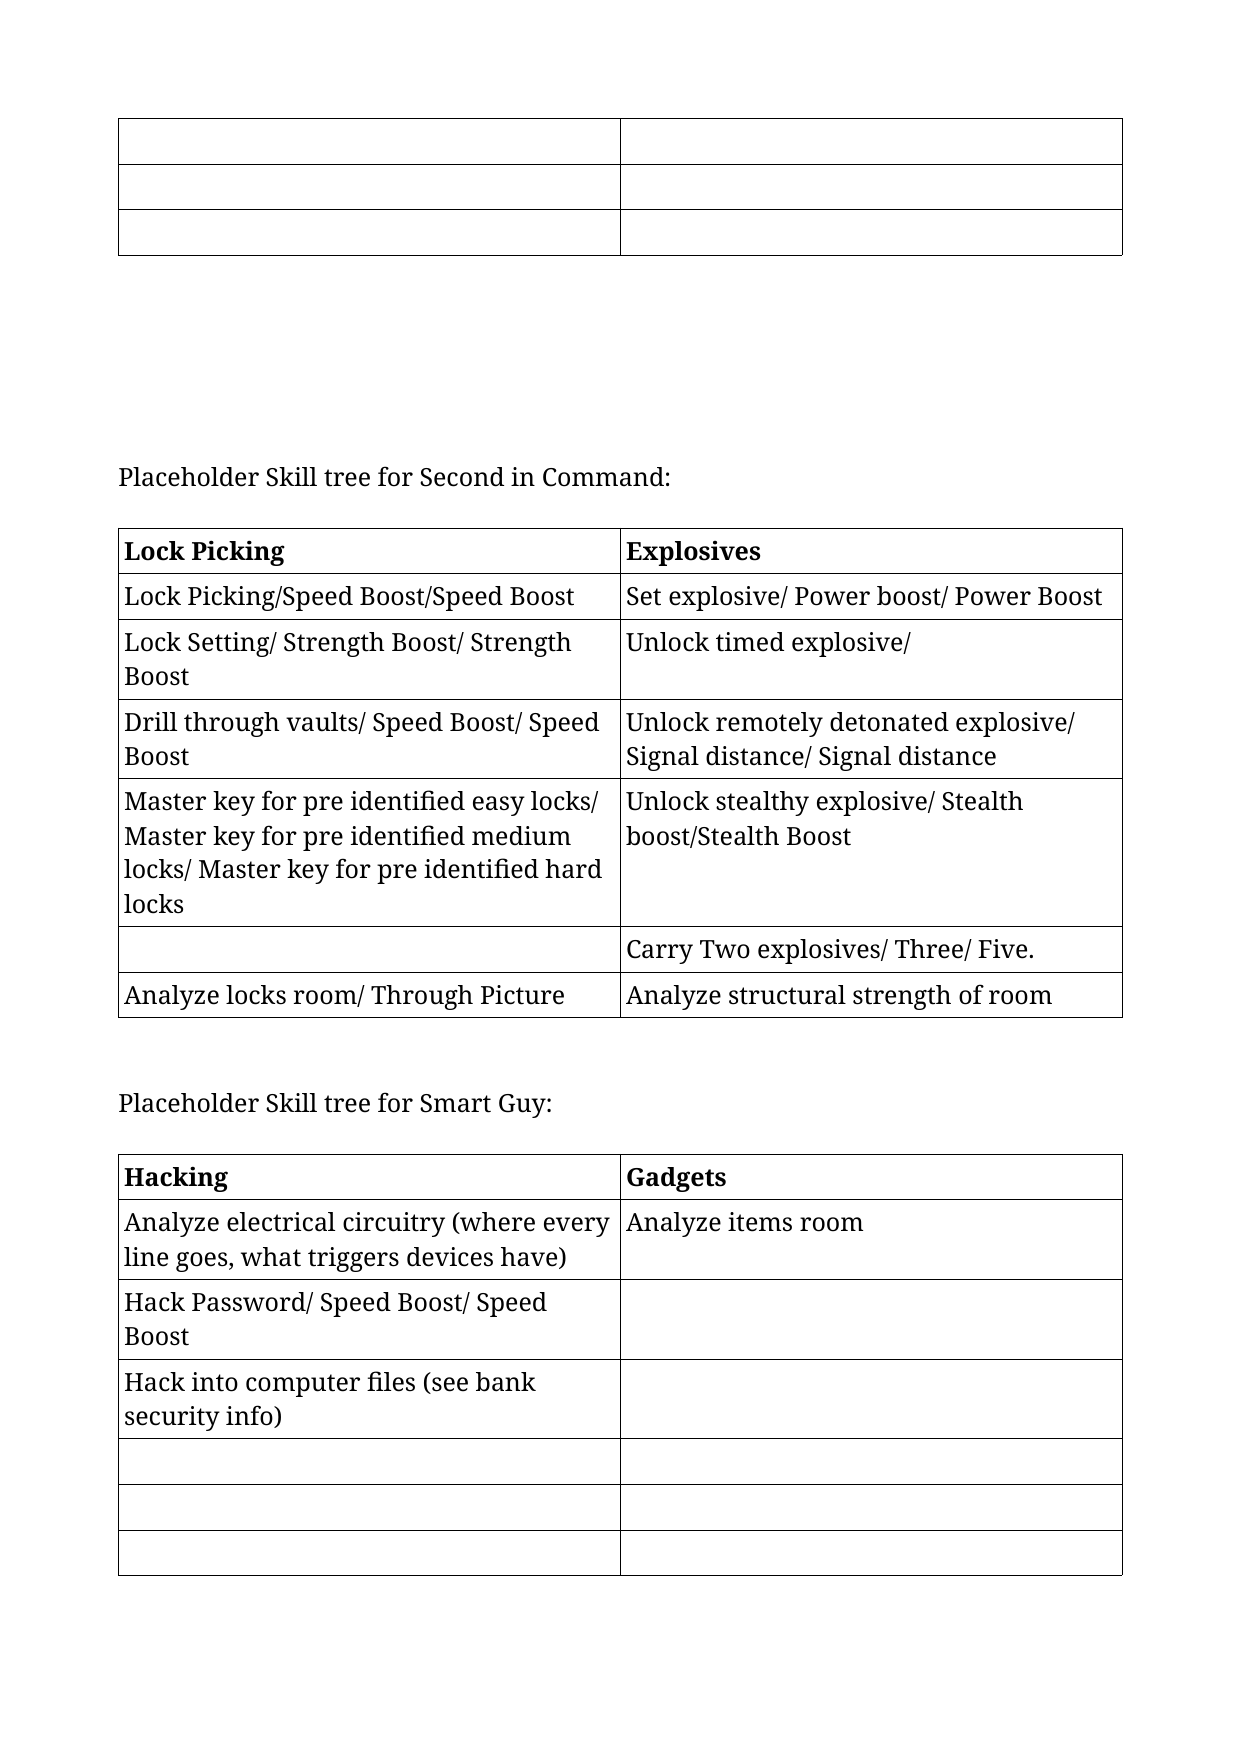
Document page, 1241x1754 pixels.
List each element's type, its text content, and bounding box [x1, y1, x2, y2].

table_cell [119, 119, 620, 164]
table_header Gadgets [621, 1155, 1122, 1199]
table_cell Analyze items room [621, 1200, 1122, 1279]
table_cell [119, 165, 620, 209]
table_cell [119, 1485, 620, 1529]
table_header Explosives [621, 529, 1122, 573]
table_cell Analyze locks room/ Through Picture [119, 973, 620, 1017]
table_cell [621, 1485, 1122, 1529]
table_cell Analyze electrical circuitry (where every line goes, what triggers devices have) [119, 1200, 620, 1279]
table_cell Master key for pre identified easy locks/ Master key for pre identified medium locks/ Master key for pre identified hard locks [119, 779, 620, 926]
table_cell Unlock timed explosive/ [621, 620, 1122, 698]
table_cell Carry Two explosives/ Three/ Five. [621, 927, 1122, 972]
table_cell Unlock stealthy explosive/ Stealth boost/Stealth Boost [621, 779, 1122, 926]
table_cell Analyze structural strength of room [621, 973, 1122, 1017]
table_cell [119, 1439, 620, 1484]
table_cell [621, 1439, 1122, 1484]
table_cell Unlock remotely detonated explosive/ Signal distance/ Signal distance [621, 700, 1122, 778]
table_header Hacking [119, 1155, 620, 1199]
table_cell [119, 210, 620, 255]
table_cell [621, 165, 1122, 209]
table_cell Hack into computer files (see bank security info) [119, 1360, 620, 1438]
table_cell [119, 927, 620, 972]
table_cell Hack Password/ Speed Boost/ Speed Boost [119, 1280, 620, 1359]
table_cell [621, 1360, 1122, 1438]
table_cell [621, 210, 1122, 255]
text Placeholder Skill tree for Smart Guy: [118, 1086, 1122, 1119]
table_cell Lock Setting/ Strength Boost/ Strength Boost [119, 620, 620, 698]
table_cell [119, 1531, 620, 1575]
table_cell Drill through vaults/ Speed Boost/ Speed Boost [119, 700, 620, 778]
table_cell Lock Picking/Speed Boost/Speed Boost [119, 574, 620, 619]
table_cell [621, 119, 1122, 164]
text Placeholder Skill tree for Second in Command: [118, 459, 1122, 493]
table_cell [621, 1531, 1122, 1575]
table_header Lock Picking [119, 529, 620, 573]
table_cell Set explosive/ Power boost/ Power Boost [621, 574, 1122, 619]
table_cell [621, 1280, 1122, 1359]
